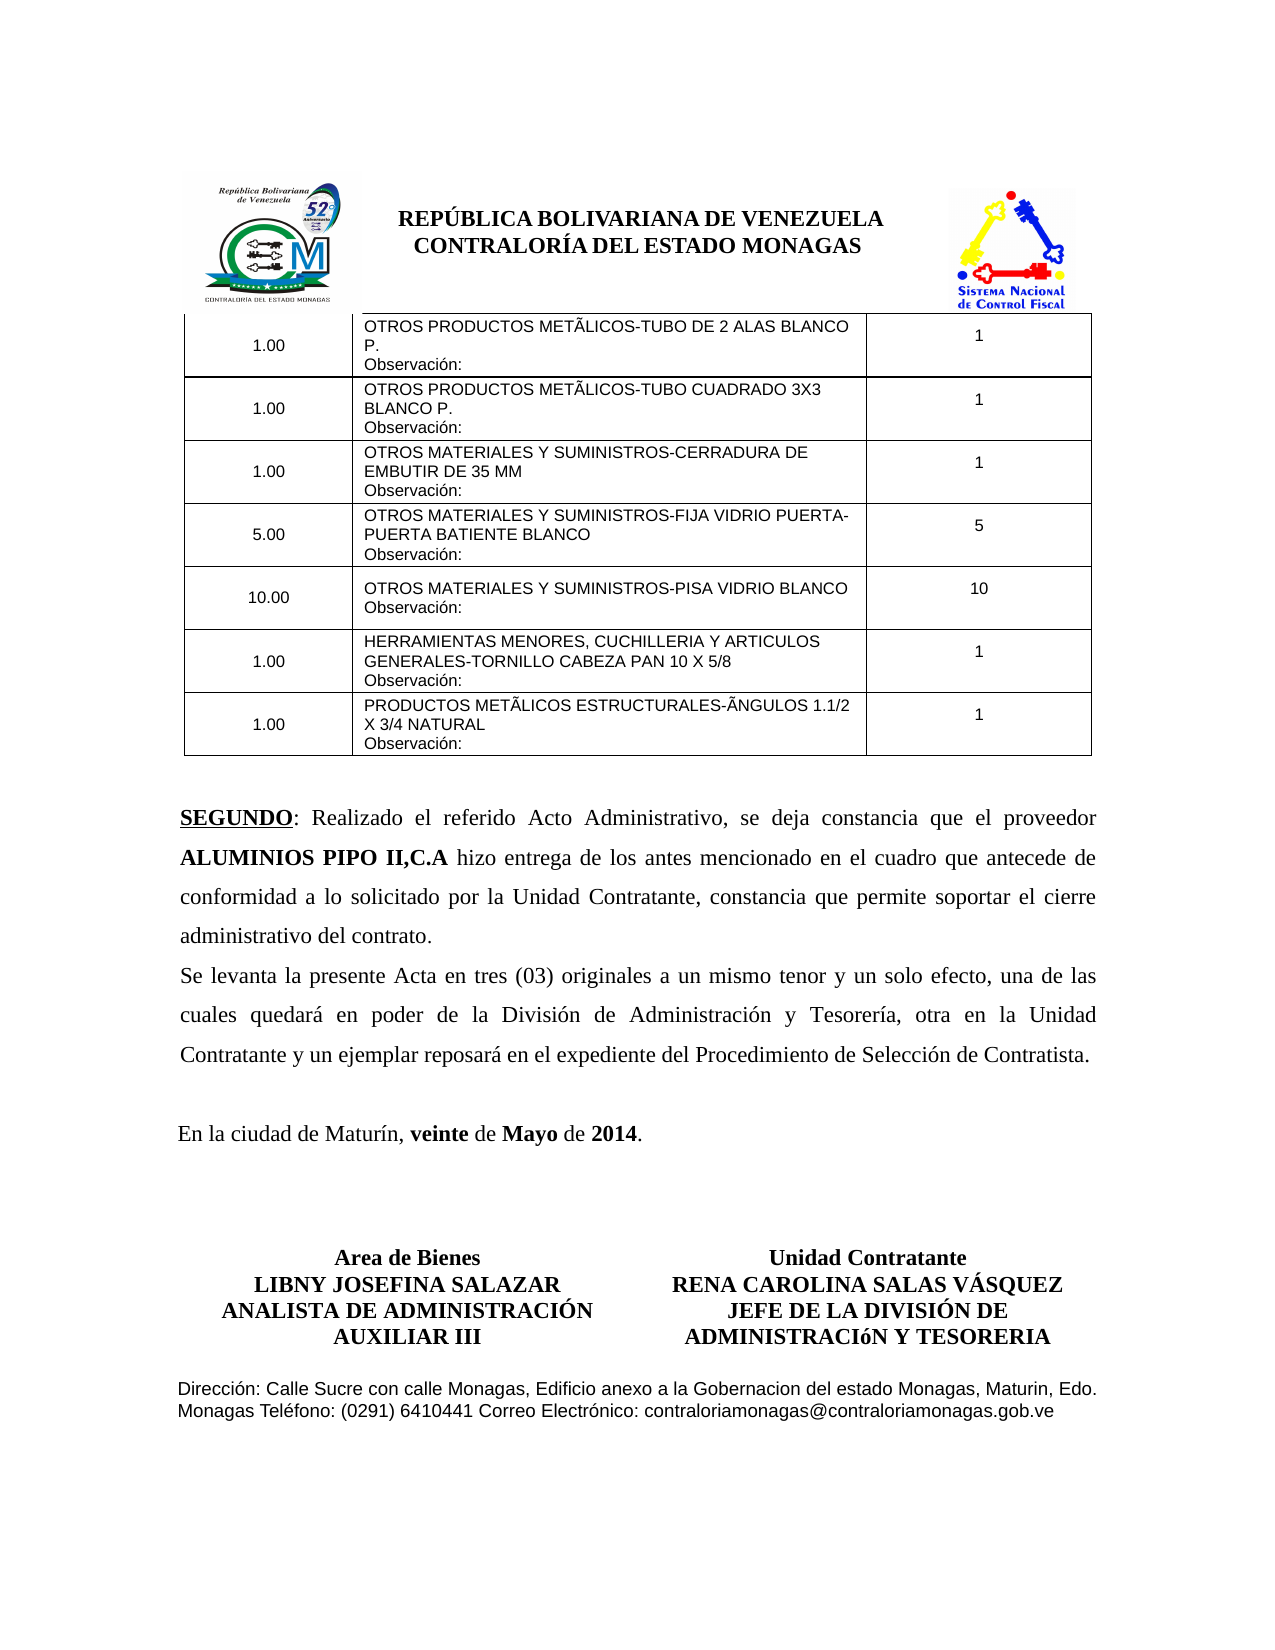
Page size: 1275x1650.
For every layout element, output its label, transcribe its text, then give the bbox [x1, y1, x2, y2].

table_header Unidad Contratante RENA CAROLINA SALAS VÁSQUEZ JEFE DE LA DIVISIÓN DE ADMINISTRACIóN Y TESORERIA [638, 1239, 1098, 1355]
text En la ciudad de Maturín, veinte de Mayo de 2014. [177, 1120, 1098, 1146]
picture [182, 171, 363, 314]
table_cell PRODUCTOS METÃLICOS ESTRUCTURALES-ÃNGULOS 1.1/2 X 3/4 NATURAL Observación: [353, 693, 866, 755]
table_cell OTROS MATERIALES Y SUMINISTROS-FIJA VIDRIO PUERTA- PUERTA BATIENTE BLANCO Observación: [353, 504, 866, 566]
table_cell 5.00 [185, 504, 352, 566]
table_cell 1 [867, 378, 1091, 439]
table_cell 1.00 [185, 314, 352, 376]
table_cell 1.00 [185, 378, 352, 439]
table_cell OTROS PRODUCTOS METÃLICOS-TUBO CUADRADO 3X3 BLANCO P. Observación: [353, 378, 866, 439]
table_cell 1 [867, 314, 1091, 376]
picture [948, 188, 1076, 312]
table_cell 1 [867, 693, 1091, 755]
table_cell 1 [867, 441, 1091, 503]
table_cell OTROS PRODUCTOS METÃLICOS-TUBO DE 2 ALAS BLANCO P. Observación: [353, 314, 866, 376]
table_cell 10 [867, 567, 1091, 629]
text Se levanta la presente Acta en tres (03) originales a un mismo tenor y un solo efecto, una de las cuales quedará en poder de la División de Administración y Tesorería, otra en la Unidad Contratante y un ejemplar reposará en el expediente del Procedimiento de Selección de Contratista. [180, 962, 1098, 1067]
table_cell 10.00 [185, 567, 352, 629]
table_cell OTROS MATERIALES Y SUMINISTROS-PISA VIDRIO BLANCO Observación: [353, 567, 866, 629]
table_cell 1 [867, 630, 1091, 692]
text SEGUNDO: Realizado el referido Acto Administrativo, se deja constancia que el proveedor ALUMINIOS PIPO II,C.A hizo entrega de los antes mencionado en el cuadro que antecede de conformidad a lo solicitado por la Unidad Contratante, constancia que permite soportar el cierre administrativo del contrato. [180, 804, 1098, 949]
table_cell HERRAMIENTAS MENORES, CUCHILLERIA Y ARTICULOS GENERALES-TORNILLO CABEZA PAN 10 X 5/8 Observación: [353, 630, 866, 692]
table_cell 5 [867, 504, 1091, 566]
table_cell OTROS MATERIALES Y SUMINISTROS-CERRADURA DE EMBUTIR DE 35 MM Observación: [353, 441, 866, 503]
table_cell 1.00 [185, 441, 352, 503]
table_cell 1.00 [185, 630, 352, 692]
table_header Area de Bienes LIBNY JOSEFINA SALAZAR ANALISTA DE ADMINISTRACIÓN AUXILIAR III [177, 1239, 637, 1355]
table_cell 1.00 [185, 693, 352, 755]
